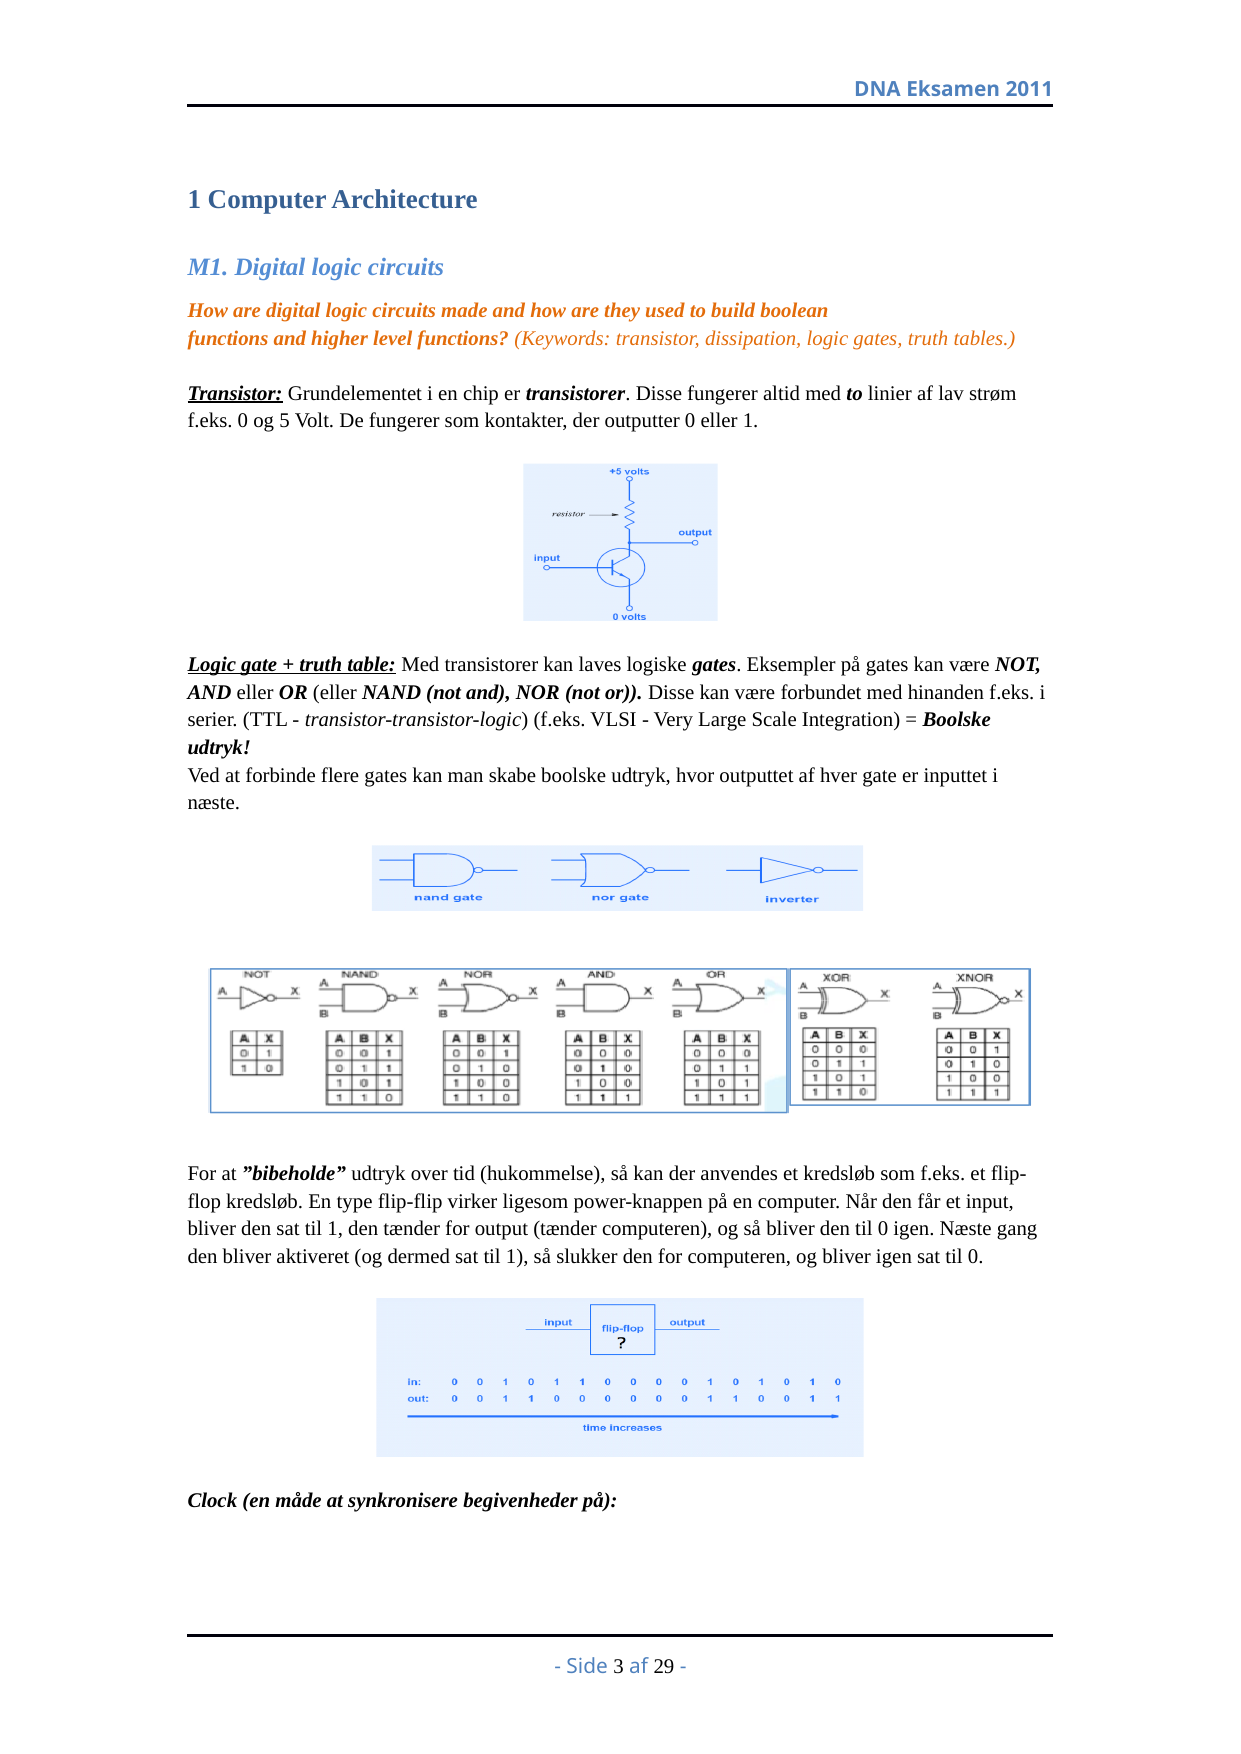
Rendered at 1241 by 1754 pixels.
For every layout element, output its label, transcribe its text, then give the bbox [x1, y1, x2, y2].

picture [371, 845, 864, 911]
subtitle 1 Computer Architecture [187, 183, 1053, 214]
picture [187, 946, 1053, 1130]
text Ved at forbinde flere gates kan man skabe boolske udtryk, hvor outputtet af hver gate er inputtet i næste. [187, 762, 1053, 814]
text functions and higher level functions? (Keywords: transistor, dissipation, logic gates, truth tables.) [187, 326, 1053, 349]
text Clock (en måde at synkronisere begivenheder på): [187, 1487, 1053, 1512]
picture [522, 463, 718, 621]
picture [376, 1298, 864, 1457]
text Logic gate + truth table: Med transistorer kan laves logiske gates. Eksempler på gates kan være NOT, AND eller OR (eller NAND (not and), NOR (not or)). Disse kan være forbundet med hinanden f.eks. i serier. (TTL - transistor-transistor-logic) (f.eks. VLSI - Very Large Scale Integration) = Boolske udtryk! [187, 652, 1053, 759]
subtitle M1. Digital logic circuits [187, 252, 1053, 281]
text Transistor: Grundelementet i en chip er transistorer. Disse fungerer altid med to linier af lav strøm f.eks. 0 og 5 Volt. De fungerer som kontakter, der outputter 0 eller 1. [187, 381, 1053, 432]
text How are digital logic circuits made and how are they used to build boolean [187, 298, 1053, 322]
text For at ”bibeholde” udtryk over tid (hukommelse), så kan der anvendes et kredsløb som f.eks. et flip-flop kredsløb. En type flip-flip virker ligesom power-knappen på en computer. Når den får et input, bliver den sat til 1, den tænder for output (tænder computeren), og så bliver den til 0 igen. Næste gang den bliver aktiveret (og dermed sat til 1), så slukker den for computeren, og bliver igen sat til 0. [187, 1161, 1053, 1268]
